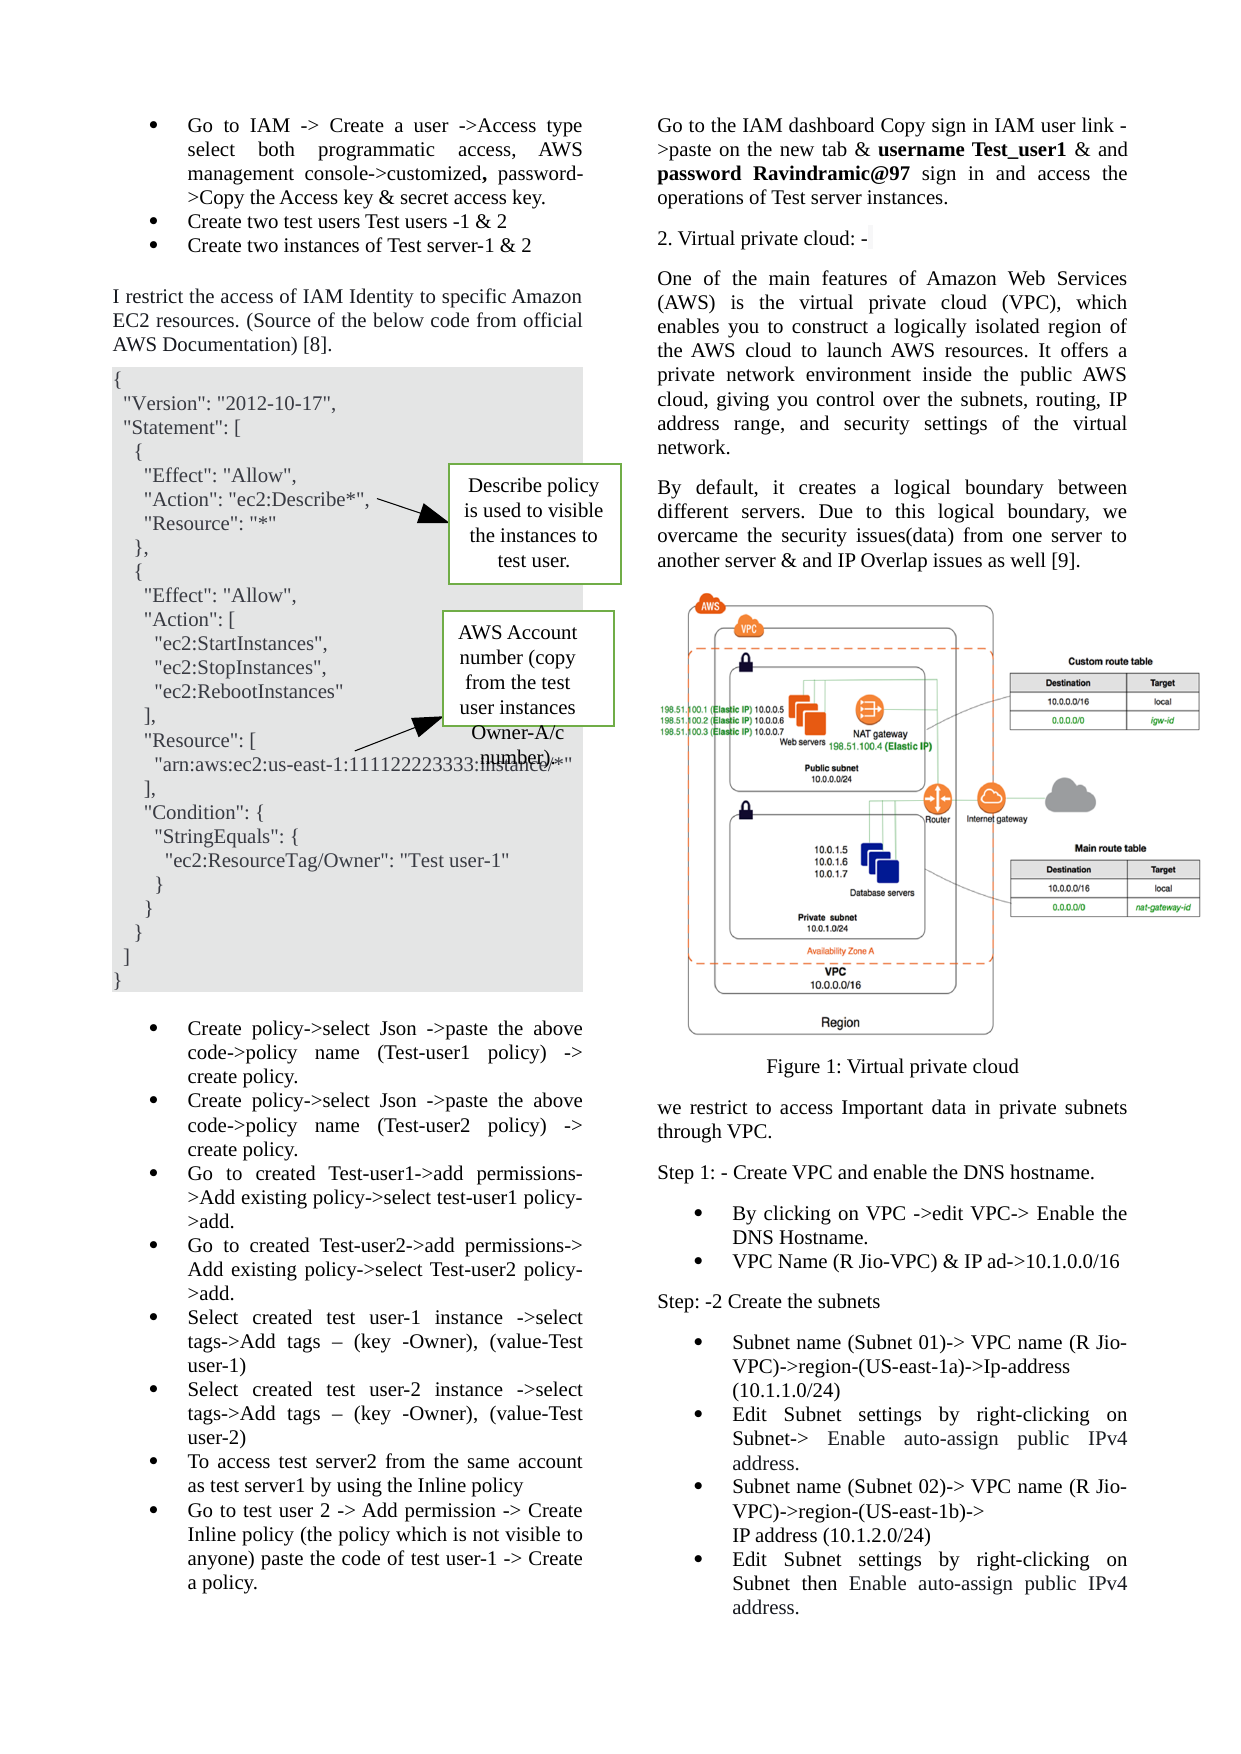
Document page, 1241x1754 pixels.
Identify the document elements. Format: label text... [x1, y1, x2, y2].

text Go to the IAM dashboard Copy sign in IAM user link ->paste on the new tab & username Test_user1 & and password Ravindramic@97 sign in and access the operations of Test server instances. [657, 112, 1128, 209]
text "arn:aws:ec2:us-east-1:111122223333:instance/*" [112, 752, 583, 776]
text { [112, 367, 583, 391]
text "ec2:StartInstances", [112, 631, 442, 655]
text "Effect": "Allow", [112, 583, 583, 607]
text "Resource": [ [112, 727, 412, 752]
list IP address (10.1.2.0/24) [732, 1523, 1128, 1547]
text "ec2:ResourceTag/Owner": "Test user-1" [112, 848, 583, 872]
list Subnet name (Subnet 02)-> VPC name (R Jio-VPC)->region-(US-east-1b)-> [694, 1474, 1128, 1523]
subtitle I restrict the access of IAM Identity to specific Amazon EC2 resources. (Source of the below code from official AWS Documentation) [8]. [112, 284, 583, 356]
text Figure 1: Virtual private cloud [657, 1054, 1128, 1078]
text } [112, 872, 583, 896]
text "Action": "ec2:Describe*", [112, 487, 448, 511]
list Go to IAM -> Create a user ->Access type select both programmatic access, AWS management console->customized, password->Copy the Access key & secret access key. [150, 112, 583, 209]
list Edit Subnet settings by right-clicking on Subnet then Enable auto-assign public IPv4 address. [694, 1547, 1128, 1619]
list Go to test user 2 -> Add permission -> Create Inline policy (the policy which is not visible to anyone) paste the code of test user-1 -> Create a policy. [150, 1497, 583, 1594]
list Edit Subnet settings by right-clicking on Subnet-> Enable auto-assign public IPv4 address. [694, 1402, 1128, 1474]
text "ec2:StopInstances", [112, 655, 442, 679]
text } [112, 968, 583, 992]
text "Resource": "*" [112, 511, 448, 535]
list Create policy->select Json ->paste the above code->policy name (Test-user1 policy) -> create policy. [150, 1016, 583, 1088]
list To access test server2 from the same account as test server1 by using the Inline policy [150, 1449, 583, 1497]
text By default, it creates a logical boundary between different servers. Due to this logical boundary, we overcame the security issues(data) from one server to another server & and IP Overlap issues as well [9]. [657, 475, 1128, 572]
text { [112, 439, 583, 463]
list Create policy->select Json ->paste the above code->policy name (Test-user2 policy) -> create policy. [150, 1088, 583, 1161]
text "Effect": "Allow", [112, 463, 448, 487]
text } [112, 896, 583, 920]
text we restrict to access Important data in private subnets through VPC. [657, 1095, 1128, 1143]
text ], [112, 703, 442, 727]
text ], [112, 776, 583, 800]
text ] [112, 944, 583, 968]
list Create two instances of Test server-1 & 2 [150, 233, 583, 257]
text { [112, 559, 448, 583]
list VPC Name (R Jio-VPC) & IP ad->10.1.0.0/16 [694, 1249, 1128, 1273]
list Create two test users Test users -1 & 2 [150, 209, 583, 233]
text "Action": [ [112, 607, 583, 631]
list Go to created Test-user2->add permissions-> Add existing policy->select Test-user2 policy->add. [150, 1233, 583, 1305]
text "Resource": [ [357, 727, 583, 752]
list By clicking on VPC ->edit VPC-> Enable the DNS Hostname. [694, 1201, 1128, 1249]
text Step: -2 Create the subnets [657, 1289, 1128, 1313]
text }, [112, 535, 448, 559]
text "Condition": { [112, 800, 583, 824]
text "Version": "2012-10-17", [112, 391, 583, 415]
list Select created test user-2 instance ->select tags->Add tags – (key -Owner), (value-Test user-2) [150, 1377, 583, 1449]
text One of the main features of Amazon Web Services (AWS) is the virtual private cloud (VPC), which enables you to construct a logically isolated region of the AWS cloud to launch AWS resources. It offers a private network environment inside the public AWS cloud, giving you control over the subnets, routing, IP address range, and security settings of the virtual network. [657, 266, 1128, 459]
text "ec2:RebootInstances" [112, 679, 442, 703]
text "StringEquals": { [112, 824, 583, 848]
list Go to created Test-user1->add permissions->Add existing policy->select test-user1 policy->add. [150, 1161, 583, 1233]
text "Statement": [ [112, 415, 583, 439]
text } [112, 920, 583, 944]
list Select created test user-1 instance ->select tags->Add tags – (key -Owner), (value-Test user-1) [150, 1305, 583, 1377]
text Step 1: - Create VPC and enable the DNS hostname. [657, 1160, 1128, 1184]
list Subnet name (Subnet 01)-> VPC name (R Jio-VPC)->region-(US-east-1a)->Ip-address (10.1.1.0/24) [694, 1330, 1128, 1402]
text 2. Virtual private cloud: - [657, 225, 1128, 249]
